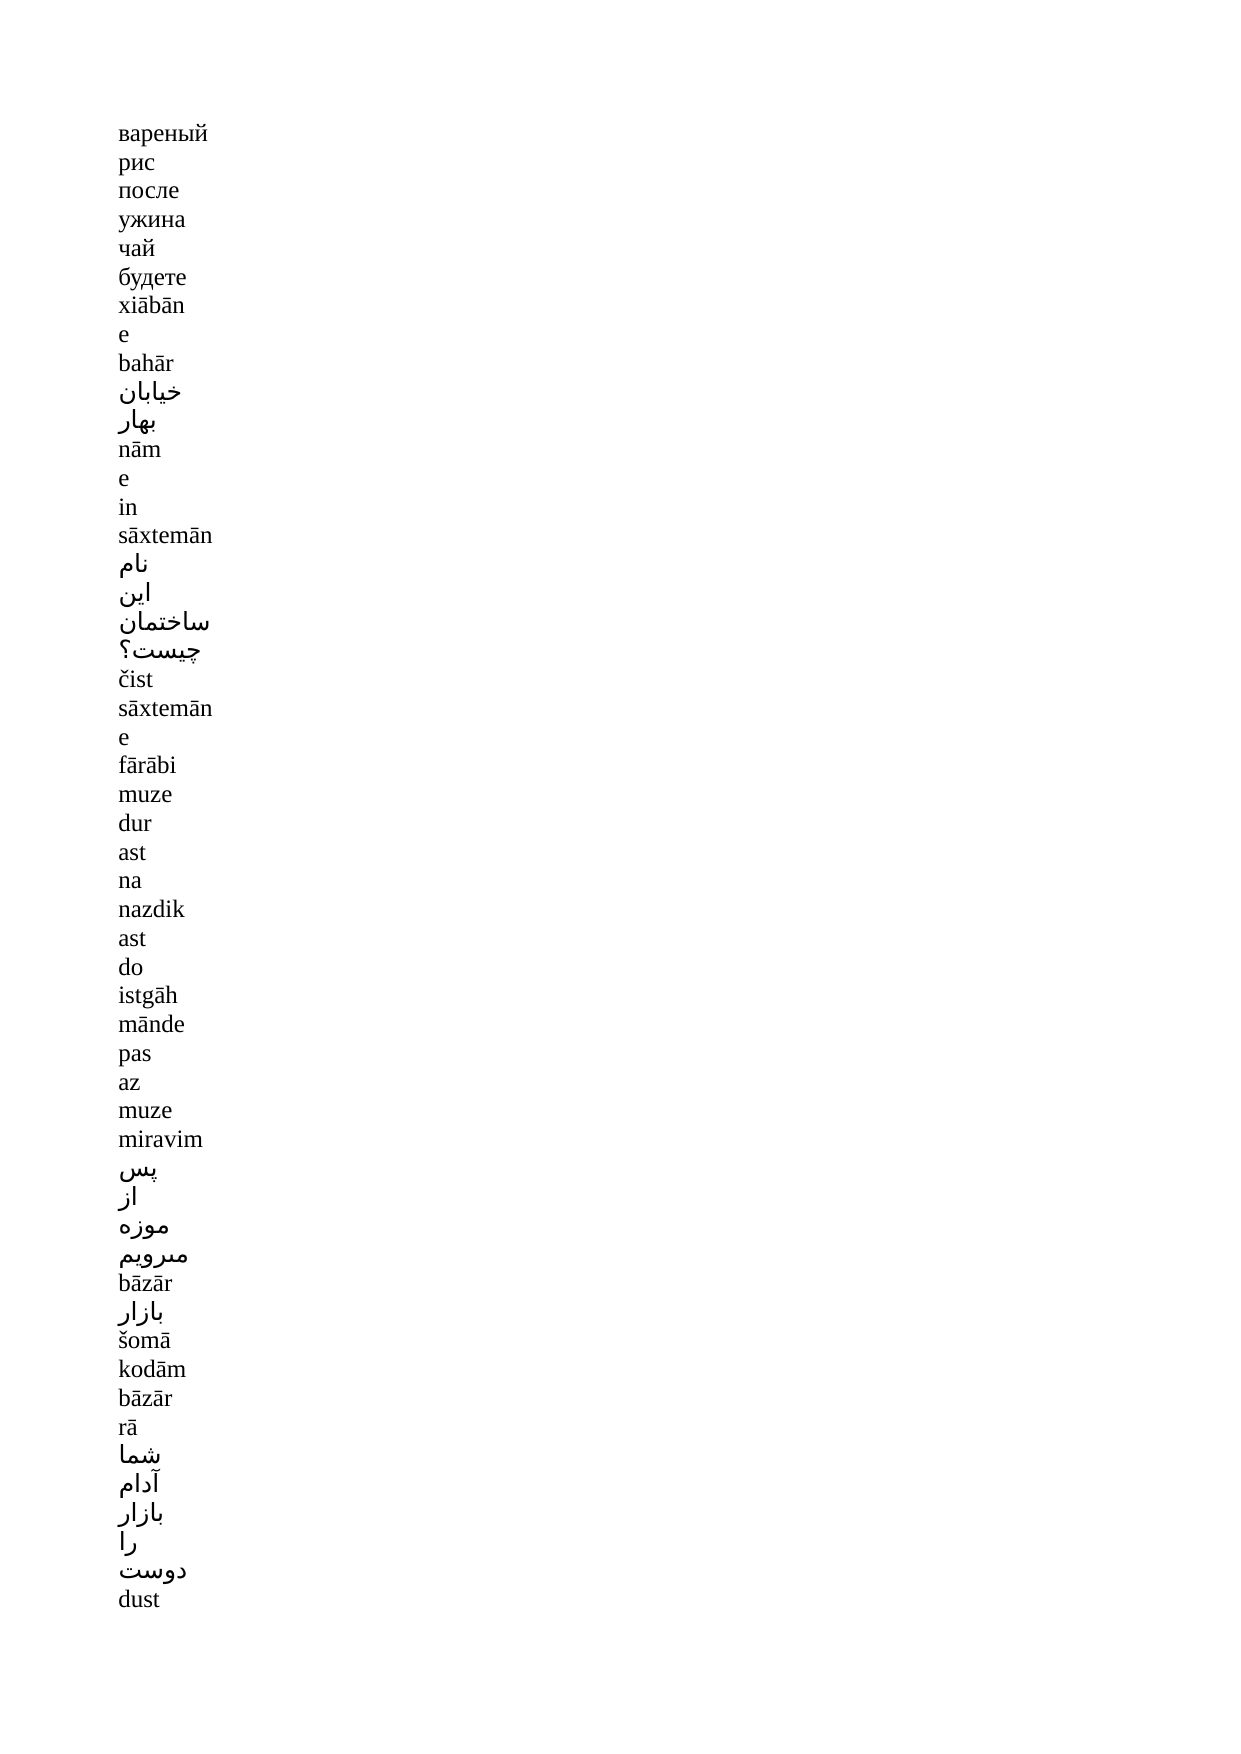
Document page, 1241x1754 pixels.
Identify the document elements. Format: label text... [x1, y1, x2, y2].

text مىرویم‬ [118, 1239, 1122, 1268]
text ast [118, 923, 1122, 952]
text in [118, 492, 1122, 521]
text ast [118, 837, 1122, 866]
text sāxtemān [118, 693, 1122, 722]
text fārābi [118, 751, 1122, 779]
text do [118, 952, 1122, 981]
text чай [118, 233, 1122, 262]
text mānde [118, 1009, 1122, 1038]
text از [118, 1182, 1122, 1211]
text دوست‬ [118, 1556, 1122, 1584]
text после [118, 176, 1122, 204]
text ساختمان [118, 607, 1122, 636]
text šomā [118, 1326, 1122, 1354]
text چيست؟‬ [118, 636, 1122, 664]
text ‫خيابان [118, 377, 1122, 406]
text ужина [118, 204, 1122, 233]
text sāxtemān [118, 521, 1122, 549]
text ‫پس [118, 1153, 1122, 1182]
text kodām [118, 1354, 1122, 1383]
text nazdik [118, 894, 1122, 923]
text ‫بازار‬ [118, 1297, 1122, 1326]
text e [118, 722, 1122, 751]
text را [118, 1527, 1122, 1556]
text موزه [118, 1211, 1122, 1239]
text ‫شما [118, 1441, 1122, 1469]
text ‫نام [118, 549, 1122, 578]
text na [118, 866, 1122, 894]
text рис [118, 147, 1122, 176]
text bahār [118, 348, 1122, 377]
text بهار‬ [118, 406, 1122, 434]
text bāzār [118, 1383, 1122, 1412]
text будете [118, 262, 1122, 291]
text xiābān [118, 291, 1122, 319]
text rā [118, 1412, 1122, 1441]
text pas [118, 1038, 1122, 1067]
text این [118, 578, 1122, 607]
text miravim [118, 1124, 1122, 1153]
text muze [118, 1096, 1122, 1124]
text вареный [118, 118, 1122, 147]
text bāzār [118, 1268, 1122, 1297]
text e [118, 319, 1122, 348]
text muze [118, 779, 1122, 808]
text آدام [118, 1469, 1122, 1498]
text بازار [118, 1498, 1122, 1527]
text az [118, 1067, 1122, 1096]
text čist [118, 664, 1122, 693]
text istgāh [118, 981, 1122, 1009]
text nām [118, 434, 1122, 463]
text dur [118, 808, 1122, 837]
text e [118, 463, 1122, 492]
text dust [118, 1584, 1122, 1613]
